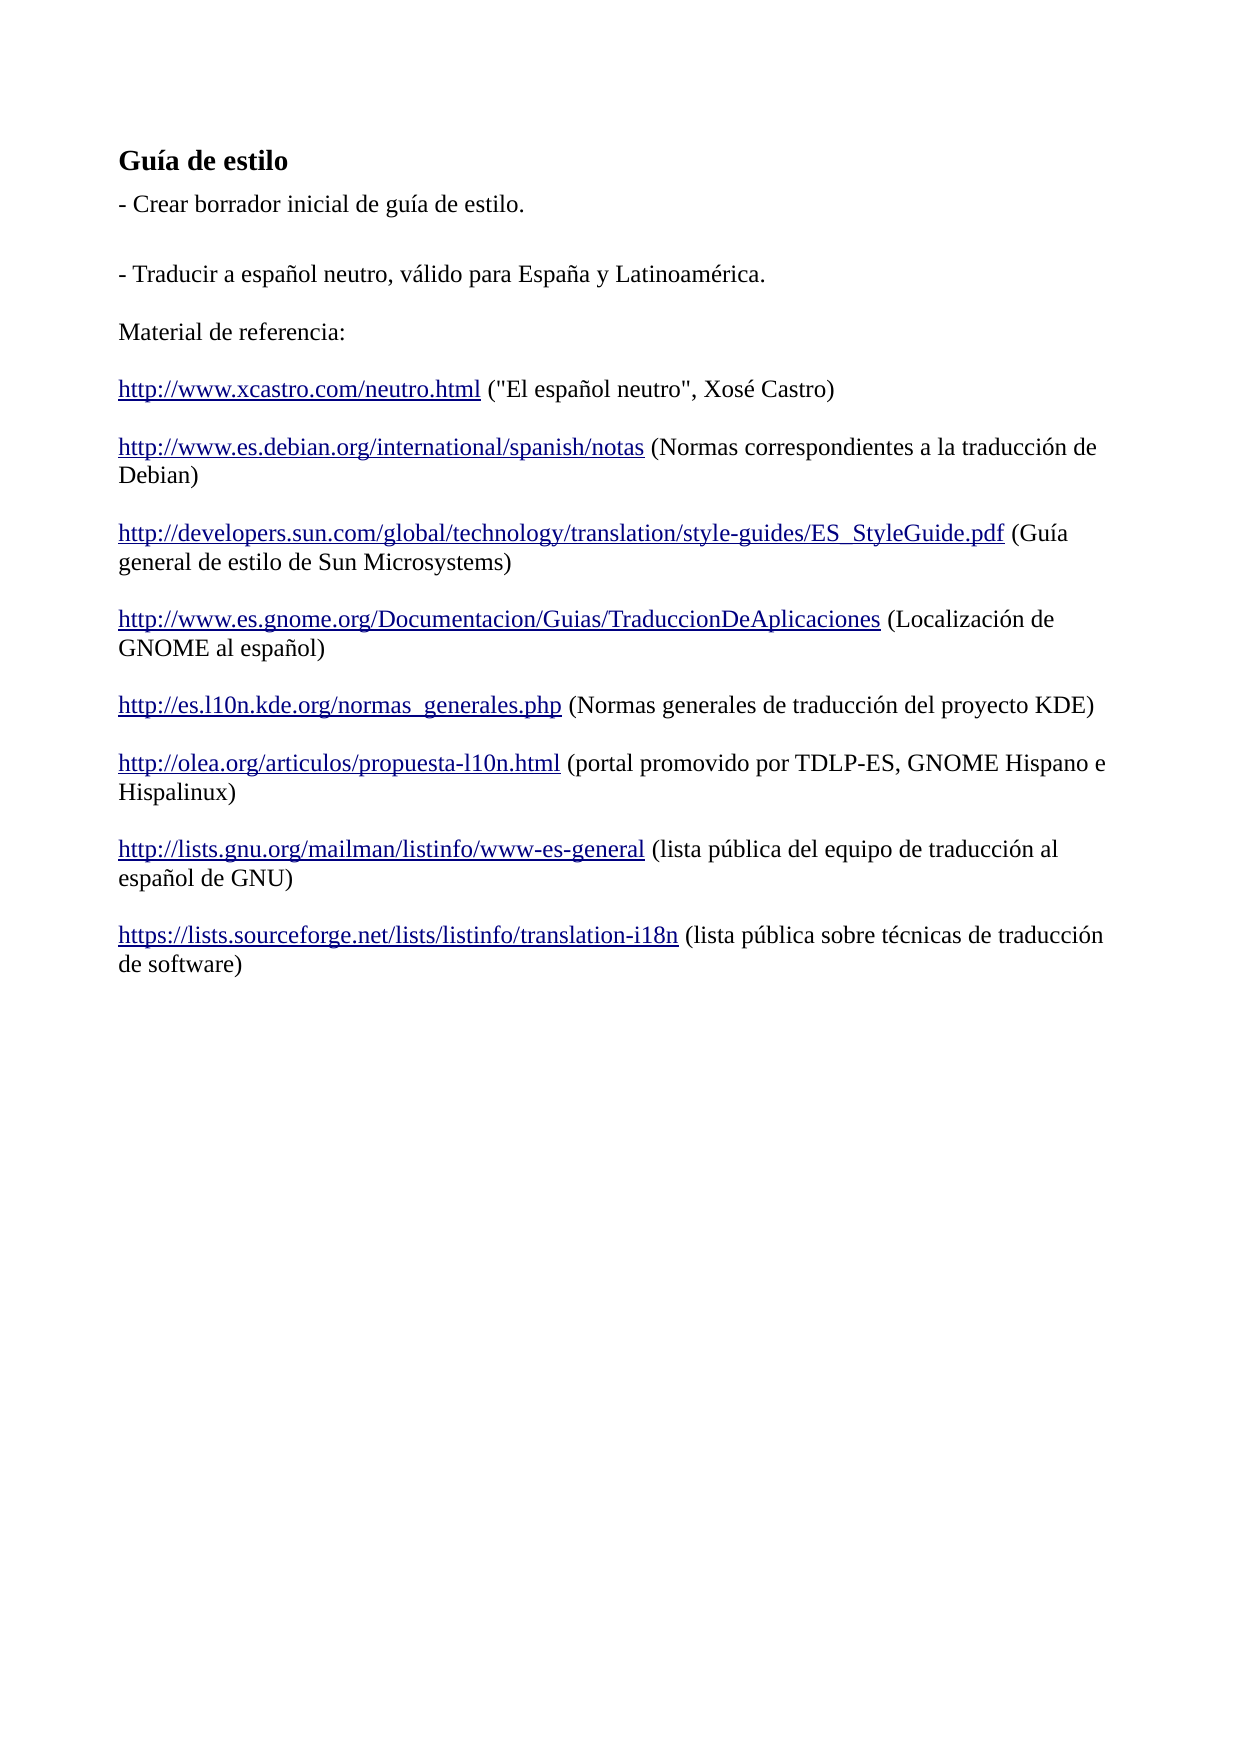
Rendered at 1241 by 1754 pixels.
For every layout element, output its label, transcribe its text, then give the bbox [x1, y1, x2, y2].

text http://www.xcastro.com/neutro.html ("El español neutro", Xosé Castro) [118, 374, 1122, 403]
subtitle Guía de estilo [118, 143, 1122, 177]
text http://es.l10n.kde.org/normas_generales.php (Normas generales de traducción del proyecto KDE) [118, 690, 1122, 719]
text Material de referencia: [118, 317, 1122, 345]
text http://lists.gnu.org/mailman/listinfo/www-es-general (lista pública del equipo de traducción al español de GNU) [118, 834, 1122, 892]
text http://www.es.debian.org/international/spanish/notas (Normas correspondientes a la traducción de Debian) [118, 432, 1122, 489]
text http://www.es.gnome.org/Documentacion/Guias/TraduccionDeAplicaciones (Localización de GNOME al español) [118, 604, 1122, 662]
text http://olea.org/articulos/propuesta-l10n.html (portal promovido por TDLP-ES, GNOME Hispano e Hispalinux) [118, 748, 1122, 805]
text https://lists.sourceforge.net/lists/listinfo/translation-i18n (lista pública sobre técnicas de traducción de software) [118, 920, 1122, 978]
text - Crear borrador inicial de guía de estilo. [118, 189, 1122, 218]
text http://developers.sun.com/global/technology/translation/style-guides/ES_StyleGuide.pdf (Guía general de estilo de Sun Microsystems) [118, 518, 1122, 575]
text - Traducir a español neutro, válido para España y Latinoamérica. [118, 259, 1122, 288]
